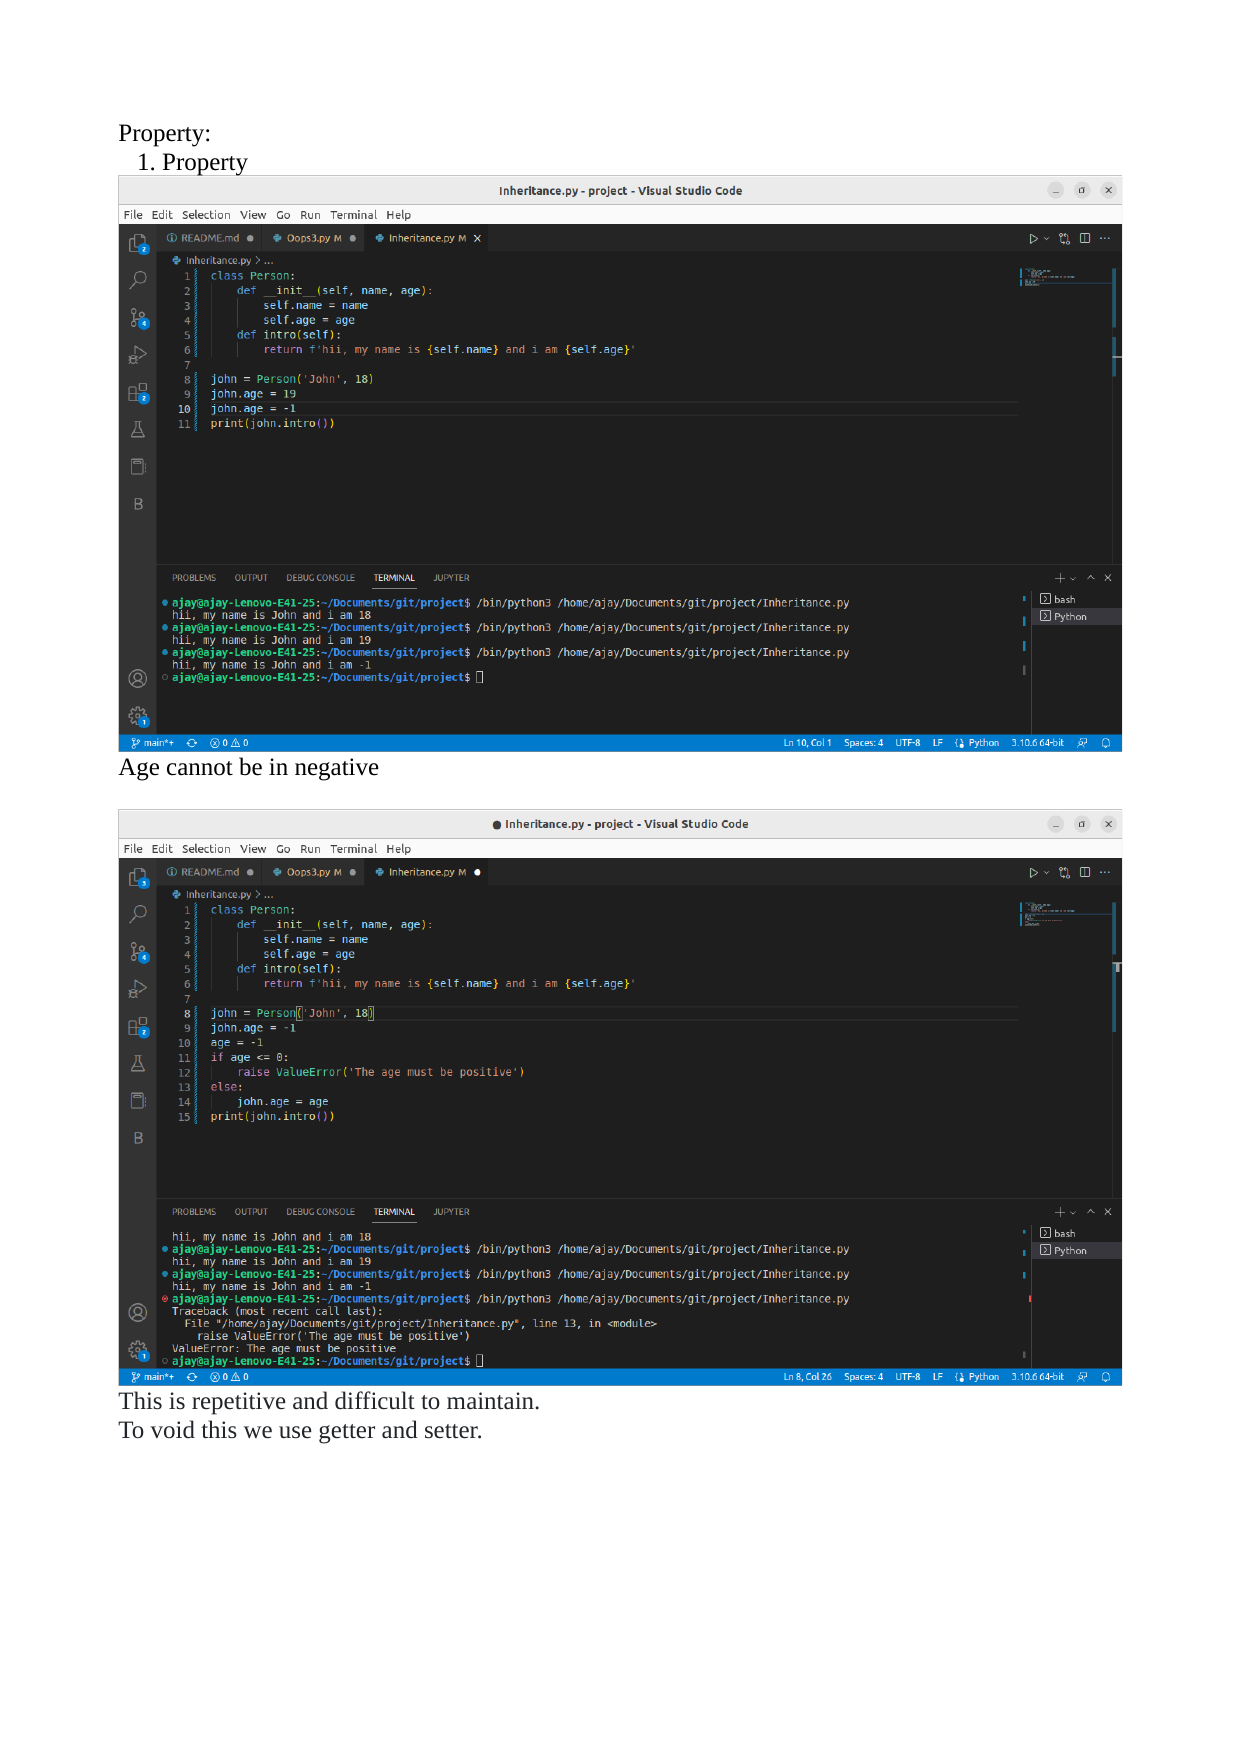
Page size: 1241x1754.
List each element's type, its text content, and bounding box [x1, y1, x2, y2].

picture [118, 809, 1123, 1386]
text 1. Property [118, 147, 1122, 175]
text This is repetitive and difficult to maintain. [118, 1386, 1122, 1415]
picture [118, 175, 1123, 752]
text Property: [118, 118, 1122, 147]
text Age cannot be in negative [118, 752, 1122, 781]
text To void this we use getter and setter. [118, 1415, 1122, 1443]
